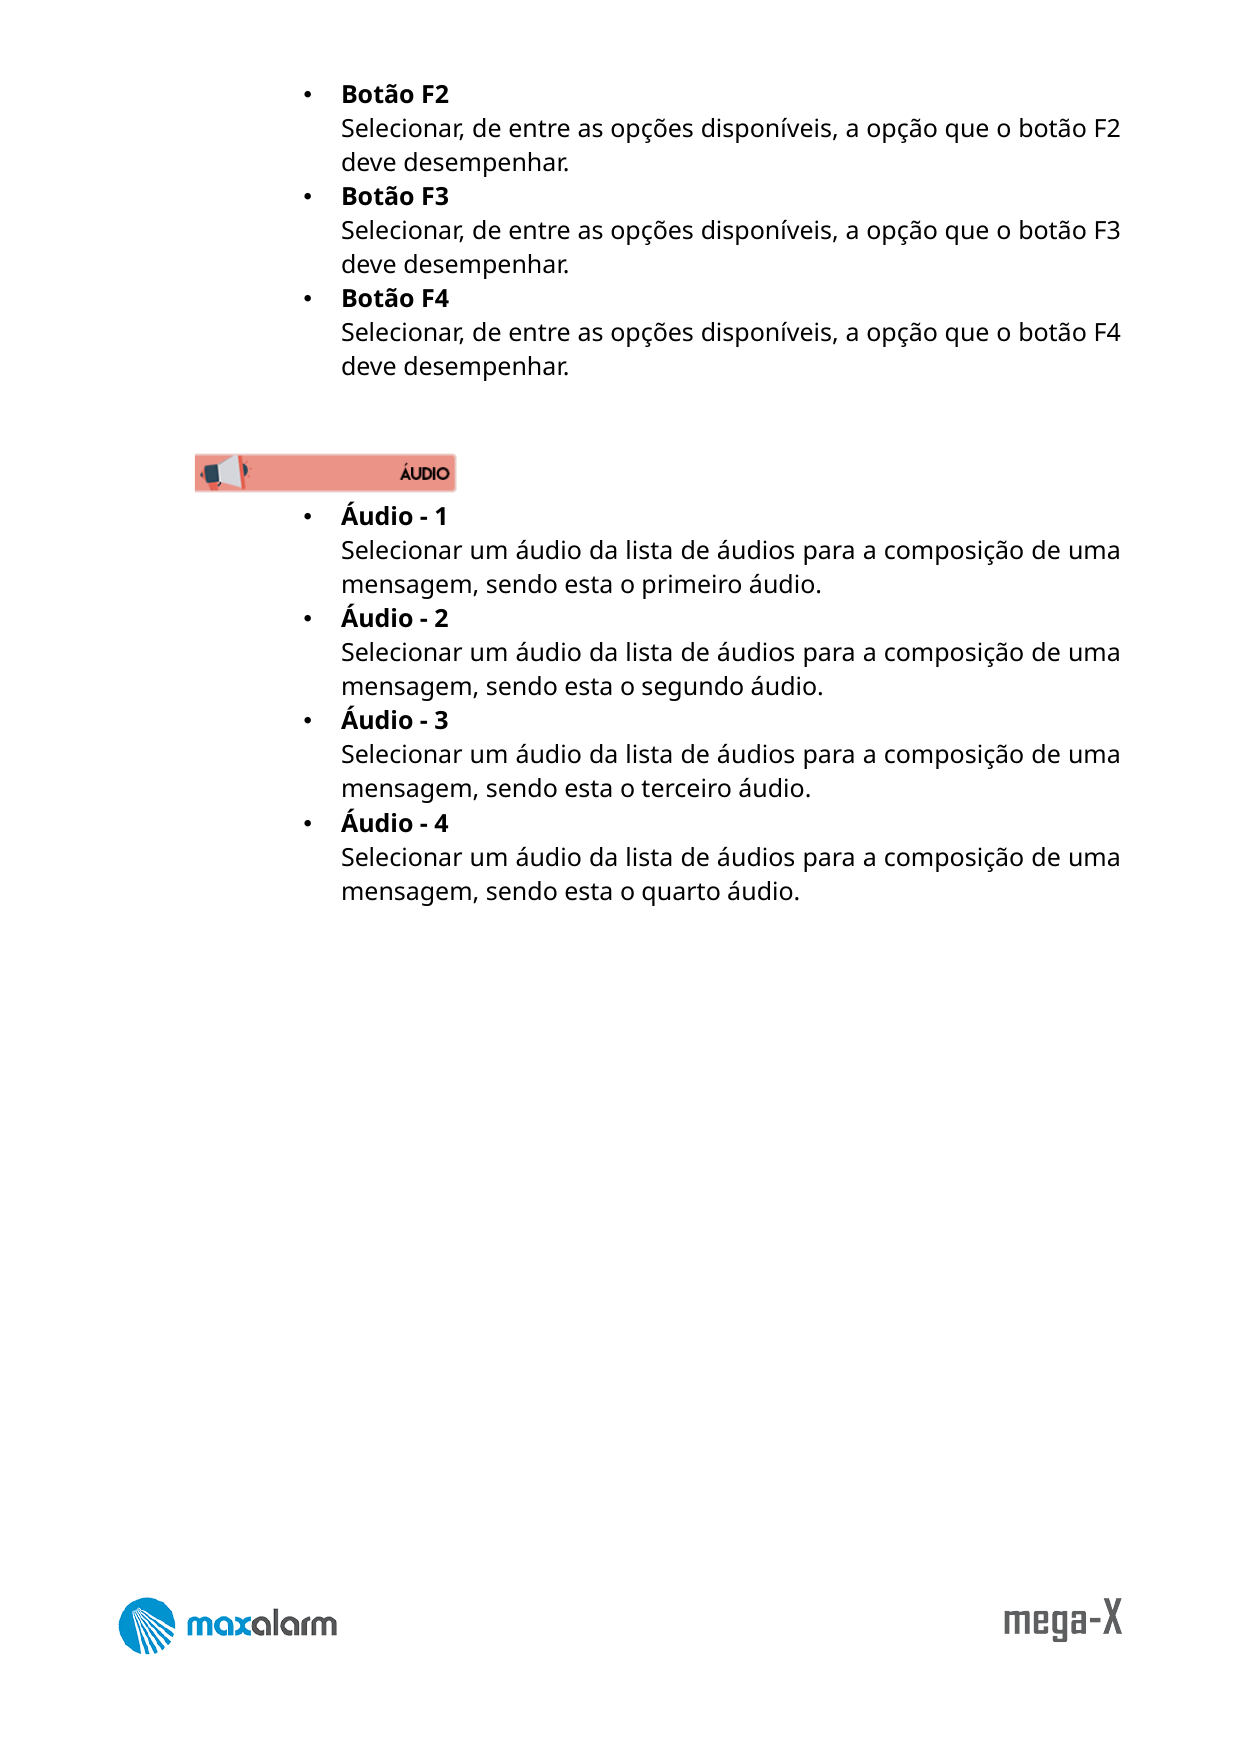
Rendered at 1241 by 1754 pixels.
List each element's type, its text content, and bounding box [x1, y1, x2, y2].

list Botão F3 [303, 179, 1122, 213]
list Selecionar um áudio da lista de áudios para a composição de uma mensagem, sendo esta o quarto áudio. [303, 839, 1122, 907]
picture [117, 1593, 339, 1663]
list Áudio - 3 [303, 703, 1122, 737]
list Áudio - 4 [303, 805, 1122, 839]
list Selecionar, de entre as opções disponíveis, a opção que o botão F4 deve desempenhar. [303, 315, 1122, 383]
list Selecionar, de entre as opções disponíveis, a opção que o botão F2 deve desempenhar. [303, 111, 1122, 179]
list Áudio - 1 [303, 441, 1122, 533]
picture [998, 1595, 1126, 1645]
list Botão F4 [303, 281, 1122, 315]
list Áudio - 2 [303, 601, 1122, 635]
list Selecionar, de entre as opções disponíveis, a opção que o botão F3 deve desempenhar. [303, 213, 1122, 281]
list Botão F2 [303, 77, 1122, 111]
list Selecionar um áudio da lista de áudios para a composição de uma mensagem, sendo esta o segundo áudio. [303, 635, 1122, 703]
picture [194, 446, 464, 499]
list Selecionar um áudio da lista de áudios para a composição de uma mensagem, sendo esta o primeiro áudio. [303, 533, 1122, 601]
list Selecionar um áudio da lista de áudios para a composição de uma mensagem, sendo esta o terceiro áudio. [303, 737, 1122, 805]
